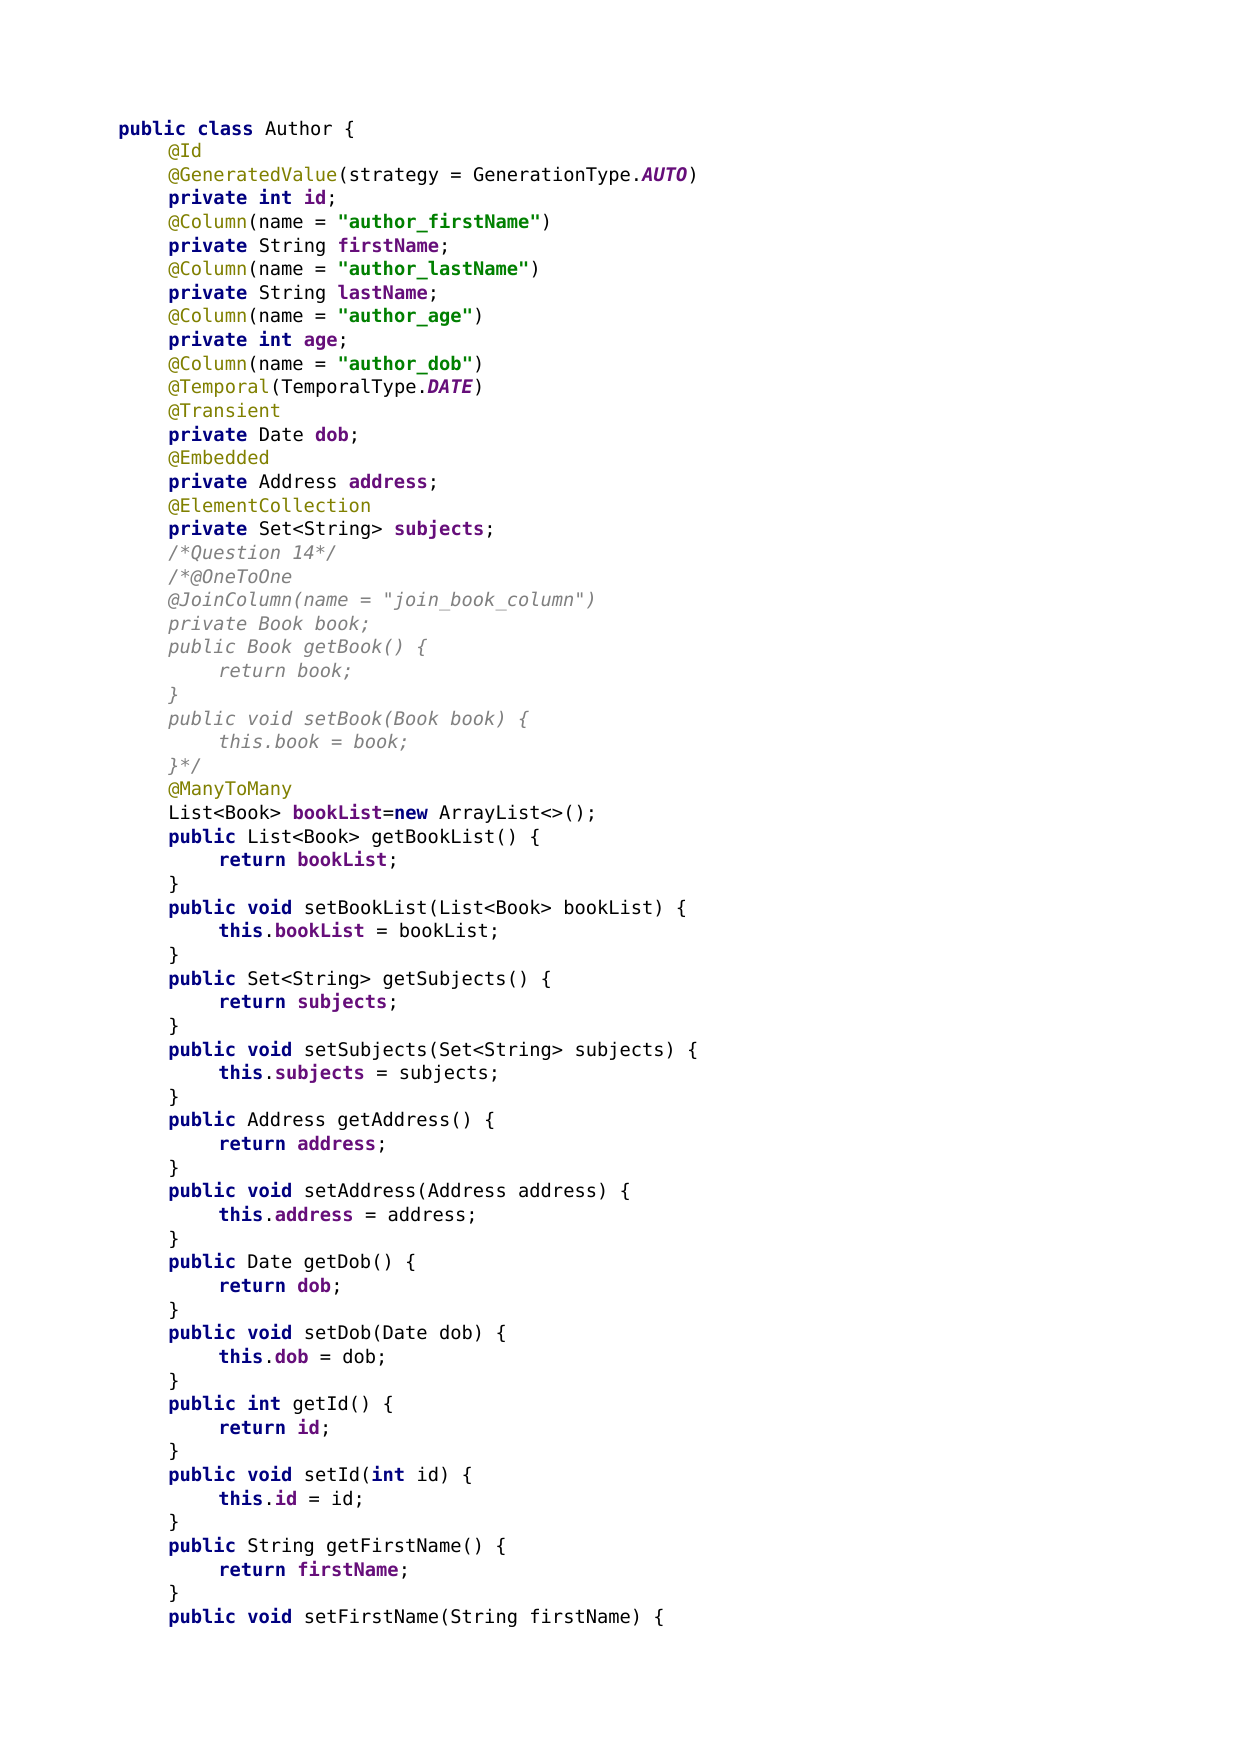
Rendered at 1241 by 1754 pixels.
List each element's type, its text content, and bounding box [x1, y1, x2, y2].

text this.subjects = subjects; [118, 1062, 1122, 1086]
text public class Author { [118, 118, 1122, 140]
text private Address address; [118, 471, 1122, 495]
text } [118, 873, 1122, 897]
text private Date dob; [118, 424, 1122, 447]
text private int age; [118, 329, 1122, 353]
text @JoinColumn(name = "join_book_column") [118, 589, 1122, 613]
text } [118, 1157, 1122, 1180]
text } [118, 1369, 1122, 1393]
text public void setAddress(Address address) { [118, 1180, 1122, 1204]
text @Transient [118, 400, 1122, 424]
text @Column(name = "author_firstName") [118, 211, 1122, 234]
text } [118, 1086, 1122, 1109]
text public List<Book> getBookList() { [118, 826, 1122, 849]
text } [118, 1441, 1122, 1464]
text return book; [118, 660, 1122, 684]
text /*Question 14*/ [118, 542, 1122, 566]
text } [118, 684, 1122, 707]
text @Embedded [118, 447, 1122, 471]
text @Id [118, 140, 1122, 164]
text private String firstName; [118, 234, 1122, 258]
text return dob; [118, 1275, 1122, 1299]
text this.bookList = bookList; [118, 920, 1122, 944]
text private Set<String> subjects; [118, 518, 1122, 542]
text public Book getBook() { [118, 637, 1122, 660]
text } [118, 1228, 1122, 1251]
text /*@OneToOne [118, 566, 1122, 589]
text this.address = address; [118, 1204, 1122, 1228]
text this.id = id; [118, 1488, 1122, 1511]
text this.book = book; [118, 731, 1122, 755]
text return bookList; [118, 849, 1122, 873]
text public void setFirstName(String firstName) { [118, 1606, 1122, 1630]
text this.dob = dob; [118, 1346, 1122, 1369]
text public void setSubjects(Set<String> subjects) { [118, 1038, 1122, 1062]
text public void setId(int id) { [118, 1464, 1122, 1488]
text private int id; [118, 187, 1122, 211]
text public Date getDob() { [118, 1251, 1122, 1275]
text @Column(name = "author_lastName") [118, 258, 1122, 282]
text @ElementCollection [118, 495, 1122, 518]
text public Set<String> getSubjects() { [118, 968, 1122, 991]
text private Book book; [118, 613, 1122, 637]
text @Temporal(TemporalType.DATE) [118, 376, 1122, 400]
text } [118, 944, 1122, 968]
text @GeneratedValue(strategy = GenerationType.AUTO) [118, 164, 1122, 187]
text public void setBookList(List<Book> bookList) { [118, 897, 1122, 920]
text public int getId() { [118, 1393, 1122, 1417]
text public void setBook(Book book) { [118, 707, 1122, 731]
text @Column(name = "author_dob") [118, 353, 1122, 376]
text } [118, 1299, 1122, 1322]
text } [118, 1511, 1122, 1535]
text private String lastName; [118, 282, 1122, 306]
text return address; [118, 1133, 1122, 1157]
text public void setDob(Date dob) { [118, 1322, 1122, 1346]
text }*/ [118, 755, 1122, 778]
text return firstName; [118, 1559, 1122, 1582]
text return id; [118, 1417, 1122, 1441]
text } [118, 1582, 1122, 1606]
text return subjects; [118, 991, 1122, 1015]
text public String getFirstName() { [118, 1535, 1122, 1559]
text } [118, 1015, 1122, 1038]
text List<Book> bookList=new ArrayList<>(); [118, 802, 1122, 826]
text public Address getAddress() { [118, 1109, 1122, 1133]
text @Column(name = "author_age") [118, 306, 1122, 329]
text @ManyToMany [118, 778, 1122, 802]
